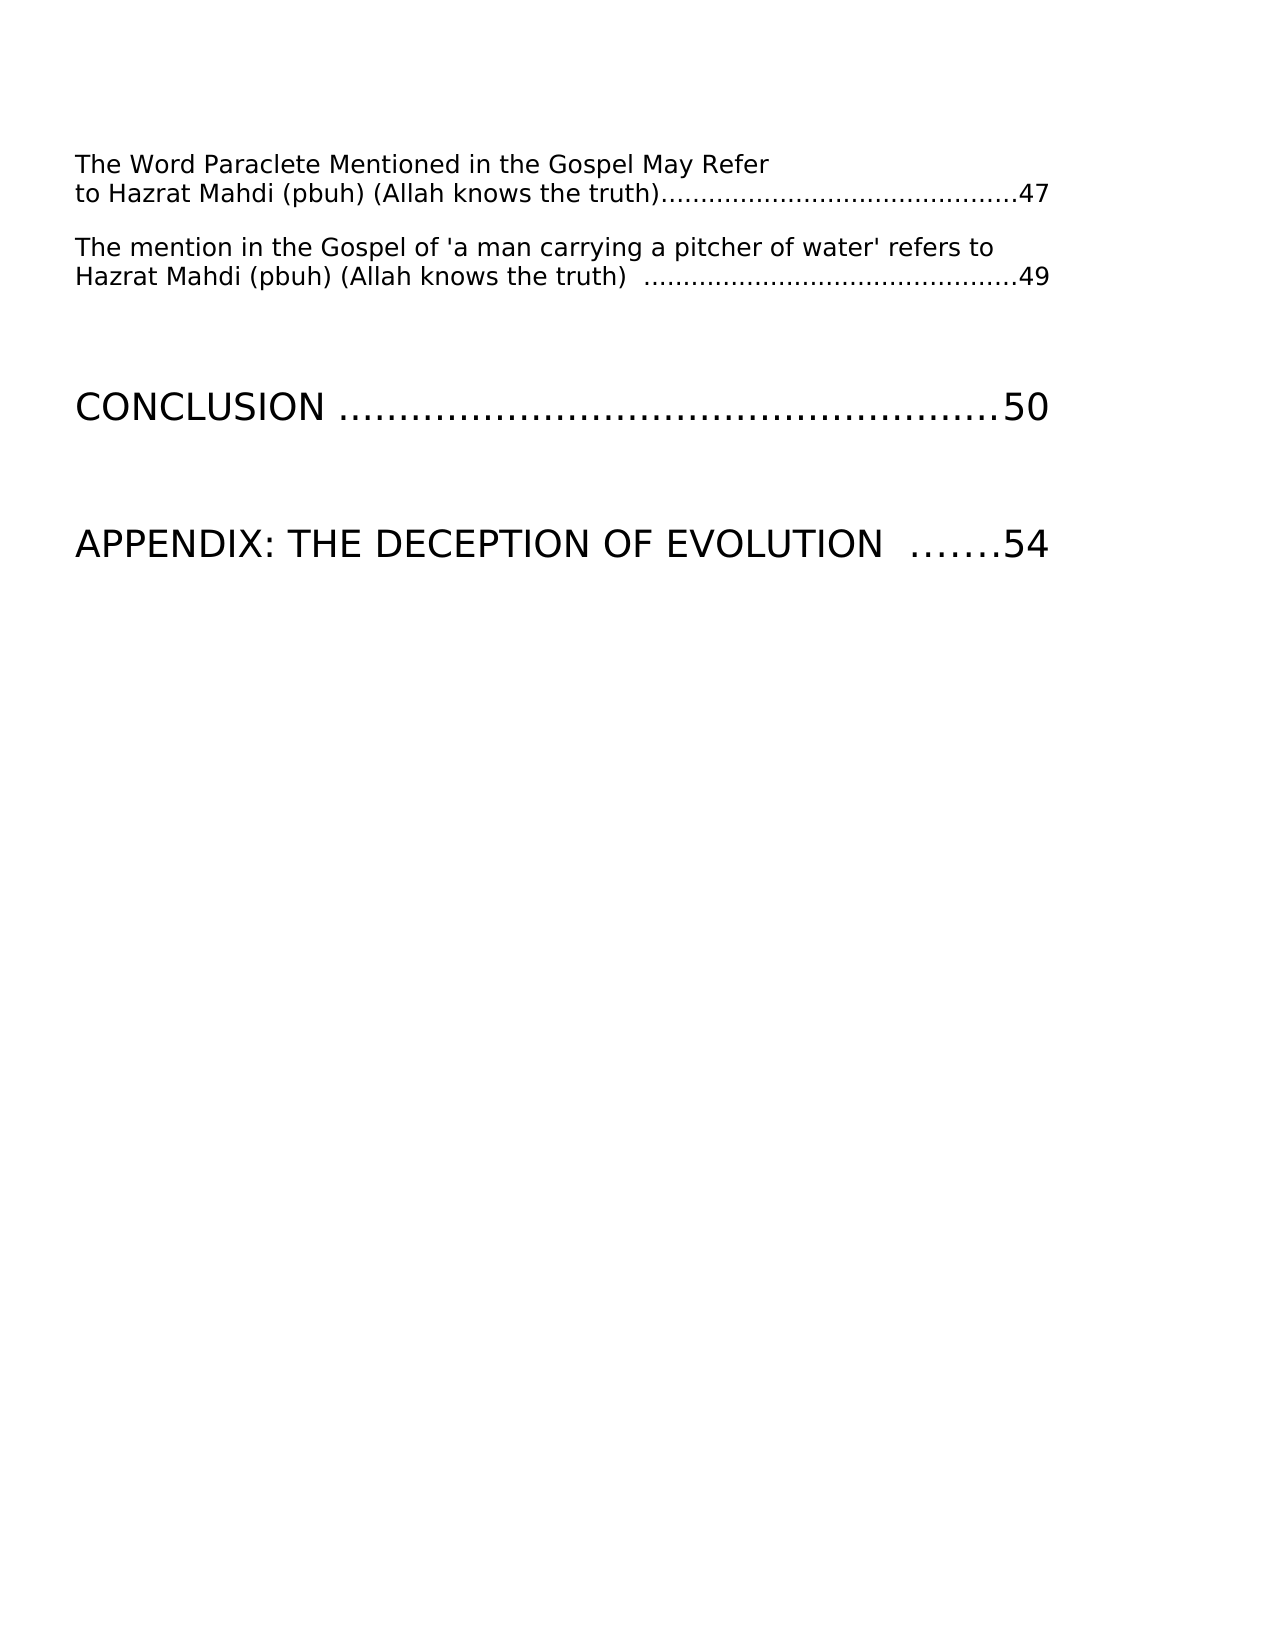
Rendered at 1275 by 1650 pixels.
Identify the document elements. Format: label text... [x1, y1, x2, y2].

subtitle The mention in the Gospel of 'a man carrying a pitcher of water' refers to Hazrat Mahdi (pbuh) (Allah knows the truth) 49 [75, 233, 1200, 292]
subtitle APPENDIX: THE DECEPTION OF EVOLUTION 54 [75, 523, 1200, 566]
subtitle CONCLUSION 50 [75, 385, 1200, 429]
subtitle The Word Paraclete Mentioned in the Gospel May Refer to Hazrat Mahdi (pbuh) (Allah knows the truth) 47 [75, 150, 1200, 208]
